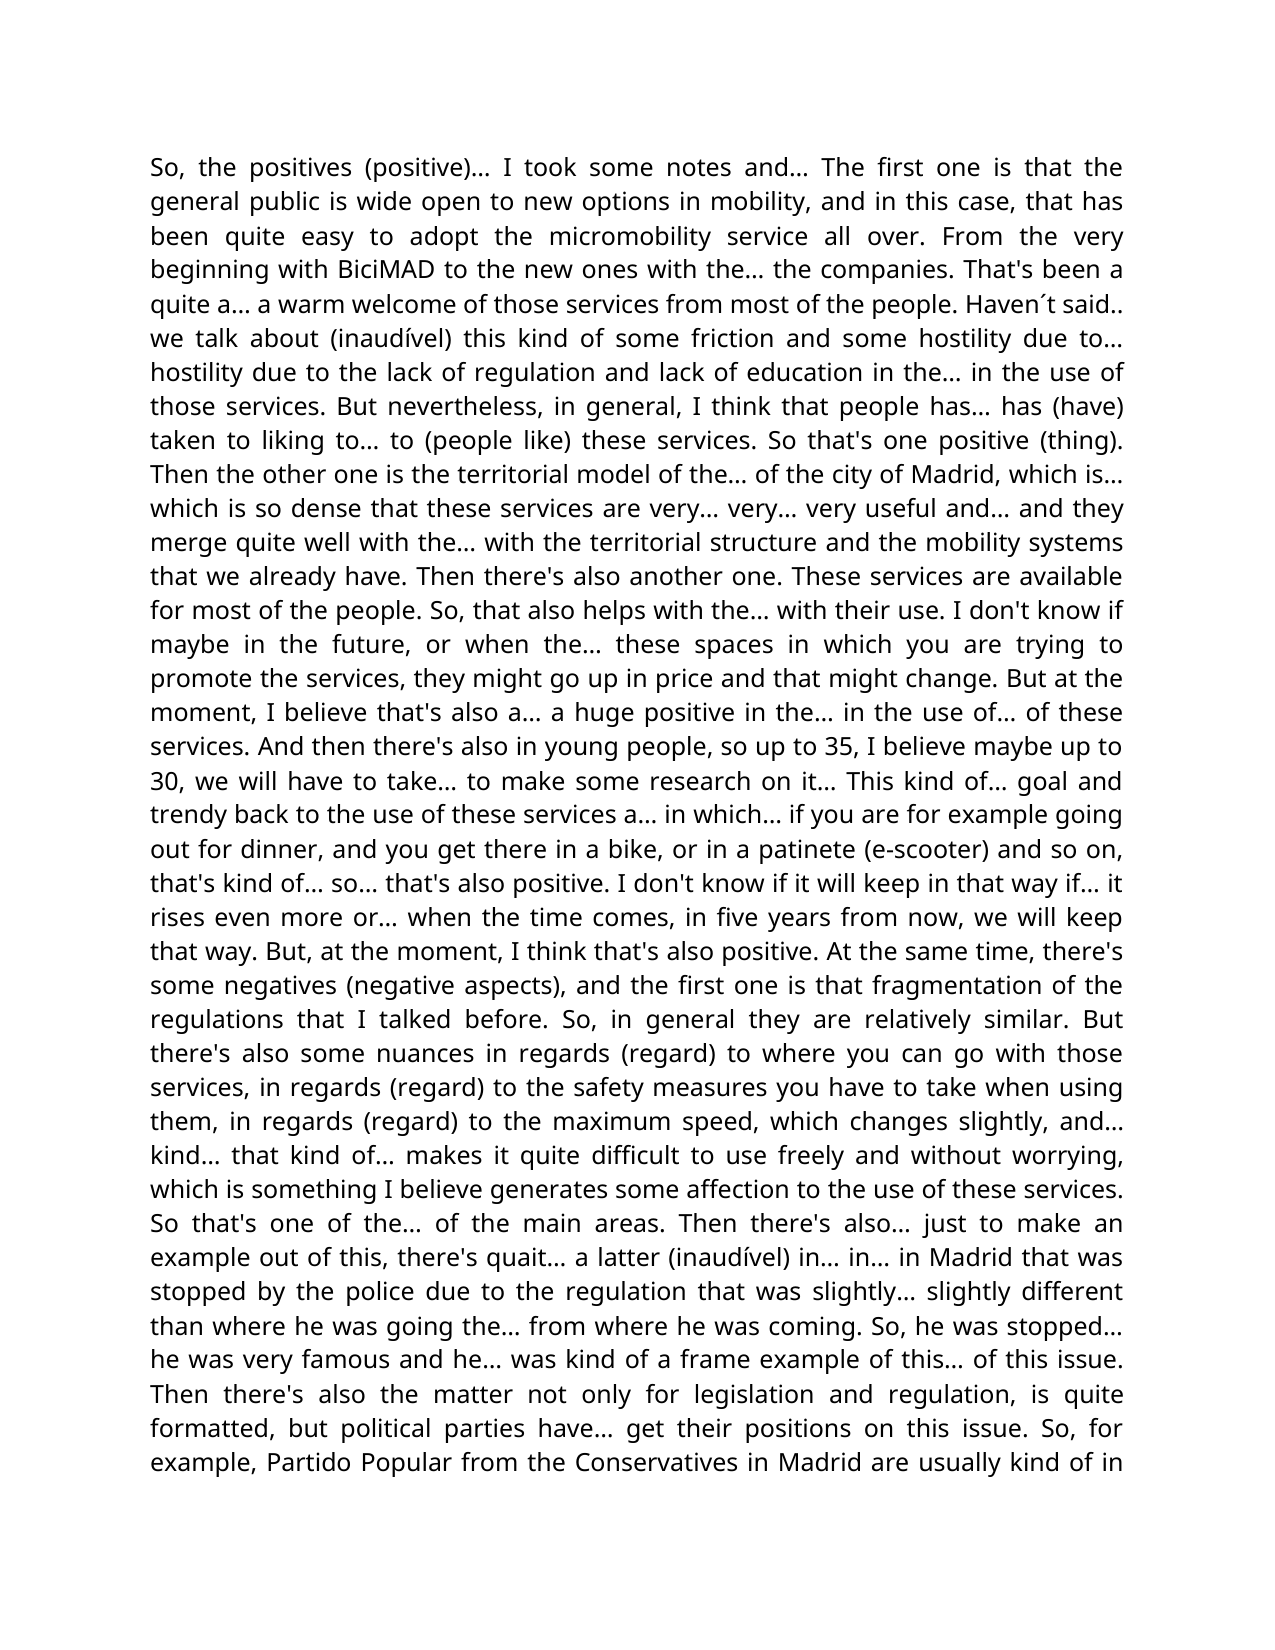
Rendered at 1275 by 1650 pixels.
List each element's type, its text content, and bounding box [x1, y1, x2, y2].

text So, the positives (positive)… I took some notes and… The first one is that the general public is wide open to new options in mobility, and in this case, that has been quite easy to adopt the micromobility service all over. From the very beginning with BiciMAD to the new ones with the… the companies. That's been a quite a… a warm welcome of those services from most of the people. Haven´t said.. we talk about (inaudível) this kind of some friction and some hostility due to… hostility due to the lack of regulation and lack of education in the… in the use of those services. But nevertheless, in general, I think that people has… has (have) taken to liking to… to (people like) these services. So that's one positive (thing). Then the other one is the territorial model of the… of the city of Madrid, which is… which is so dense that these services are very… very… very useful and… and they merge quite well with the… with the territorial structure and the mobility systems that we already have. Then there's also another one. These services are available for most of the people. So, that also helps with the… with their use. I don't know if maybe in the future, or when the… these spaces in which you are trying to promote the services, they might go up in price and that might change. But at the moment, I believe that's also a… a huge positive in the… in the use of… of these services. And then there's also in young people, so up to 35, I believe maybe up to 30, we will have to take… to make some research on it… This kind of… goal and trendy back to the use of these services a… in which… if you are for example going out for dinner, and you get there in a bike, or in a patinete (e-scooter) and so on, that's kind of… so… that's also positive. I don't know if it will keep in that way if… it rises even more or… when the time comes, in five years from now, we will keep that way. But, at the moment, I think that's also positive. At the same time, there's some negatives (negative aspects), and the first one is that fragmentation of the regulations that I talked before. So, in general they are relatively similar. But there's also some nuances in regards (regard) to where you can go with those services, in regards (regard) to the safety measures you have to take when using them, in regards (regard) to the maximum speed, which changes slightly, and… kind… that kind of… makes it quite difficult to use freely and without worrying, which is something I believe generates some affection to the use of these services. So that's one of the… of the main areas. Then there's also… just to make an example out of this, there's quait… a latter (inaudível) in… in… in Madrid that was stopped by the police due to the regulation that was slightly… slightly different than where he was going the… from where he was coming. So, he was stopped… he was very famous and he… was kind of a frame example of this… of this issue. Then there's also the matter not only for legislation and regulation, is quite formatted, but political parties have… get their positions on this issue. So, for example, Partido Popular from the Conservatives in Madrid are usually kind of in [150, 150, 1125, 1478]
